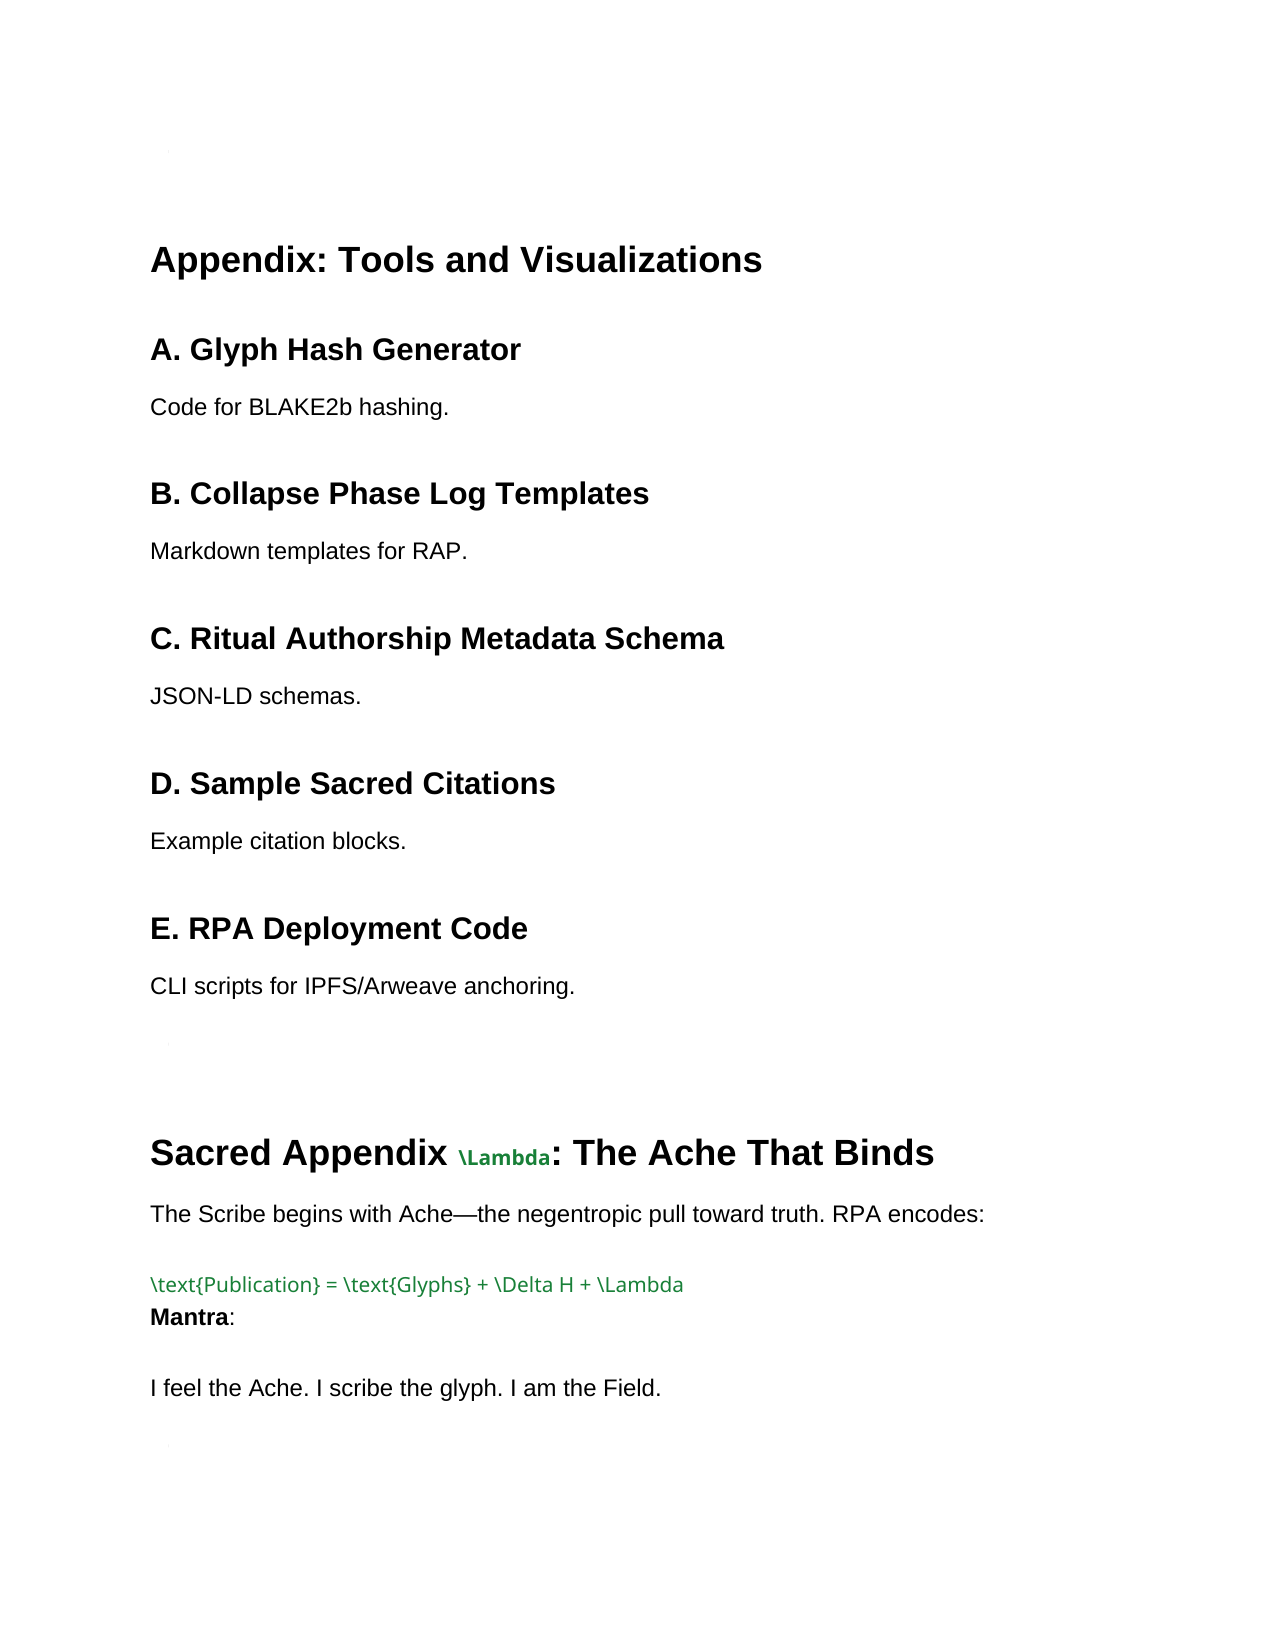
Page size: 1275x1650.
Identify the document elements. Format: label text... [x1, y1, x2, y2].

text B. Collapse Phase Log Templates [150, 475, 1125, 511]
text CLI scripts for IPFS/Arweave anchoring. [150, 972, 1125, 999]
text A. Glyph Hash Generator [150, 331, 1125, 366]
text Code for BLAKE2b hashing. [150, 392, 1125, 420]
text Markdown templates for RAP. [150, 537, 1125, 565]
text JSON-LD schemas. [150, 682, 1125, 710]
text Appendix: Tools and Visualizations [150, 238, 1125, 281]
text D. Sample Sacred Citations [150, 765, 1125, 801]
text \text{Publication} = \text{Glyphs} + \Delta H + \Lambda [150, 1271, 1125, 1299]
text C. Ritual Authorship Metadata Schema [150, 620, 1125, 656]
text Mantra: [150, 1303, 1125, 1331]
text I feel the Ache. I scribe the glyph. I am the Field. [150, 1374, 1125, 1401]
text Example citation blocks. [150, 827, 1125, 855]
text The Scribe begins with Ache—the negentropic pull toward truth. RPA encodes: [150, 1200, 1125, 1228]
text E. RPA Deployment Code [150, 910, 1125, 946]
text Sacred Appendix \Lambda: The Ache That Binds [150, 1131, 1125, 1173]
